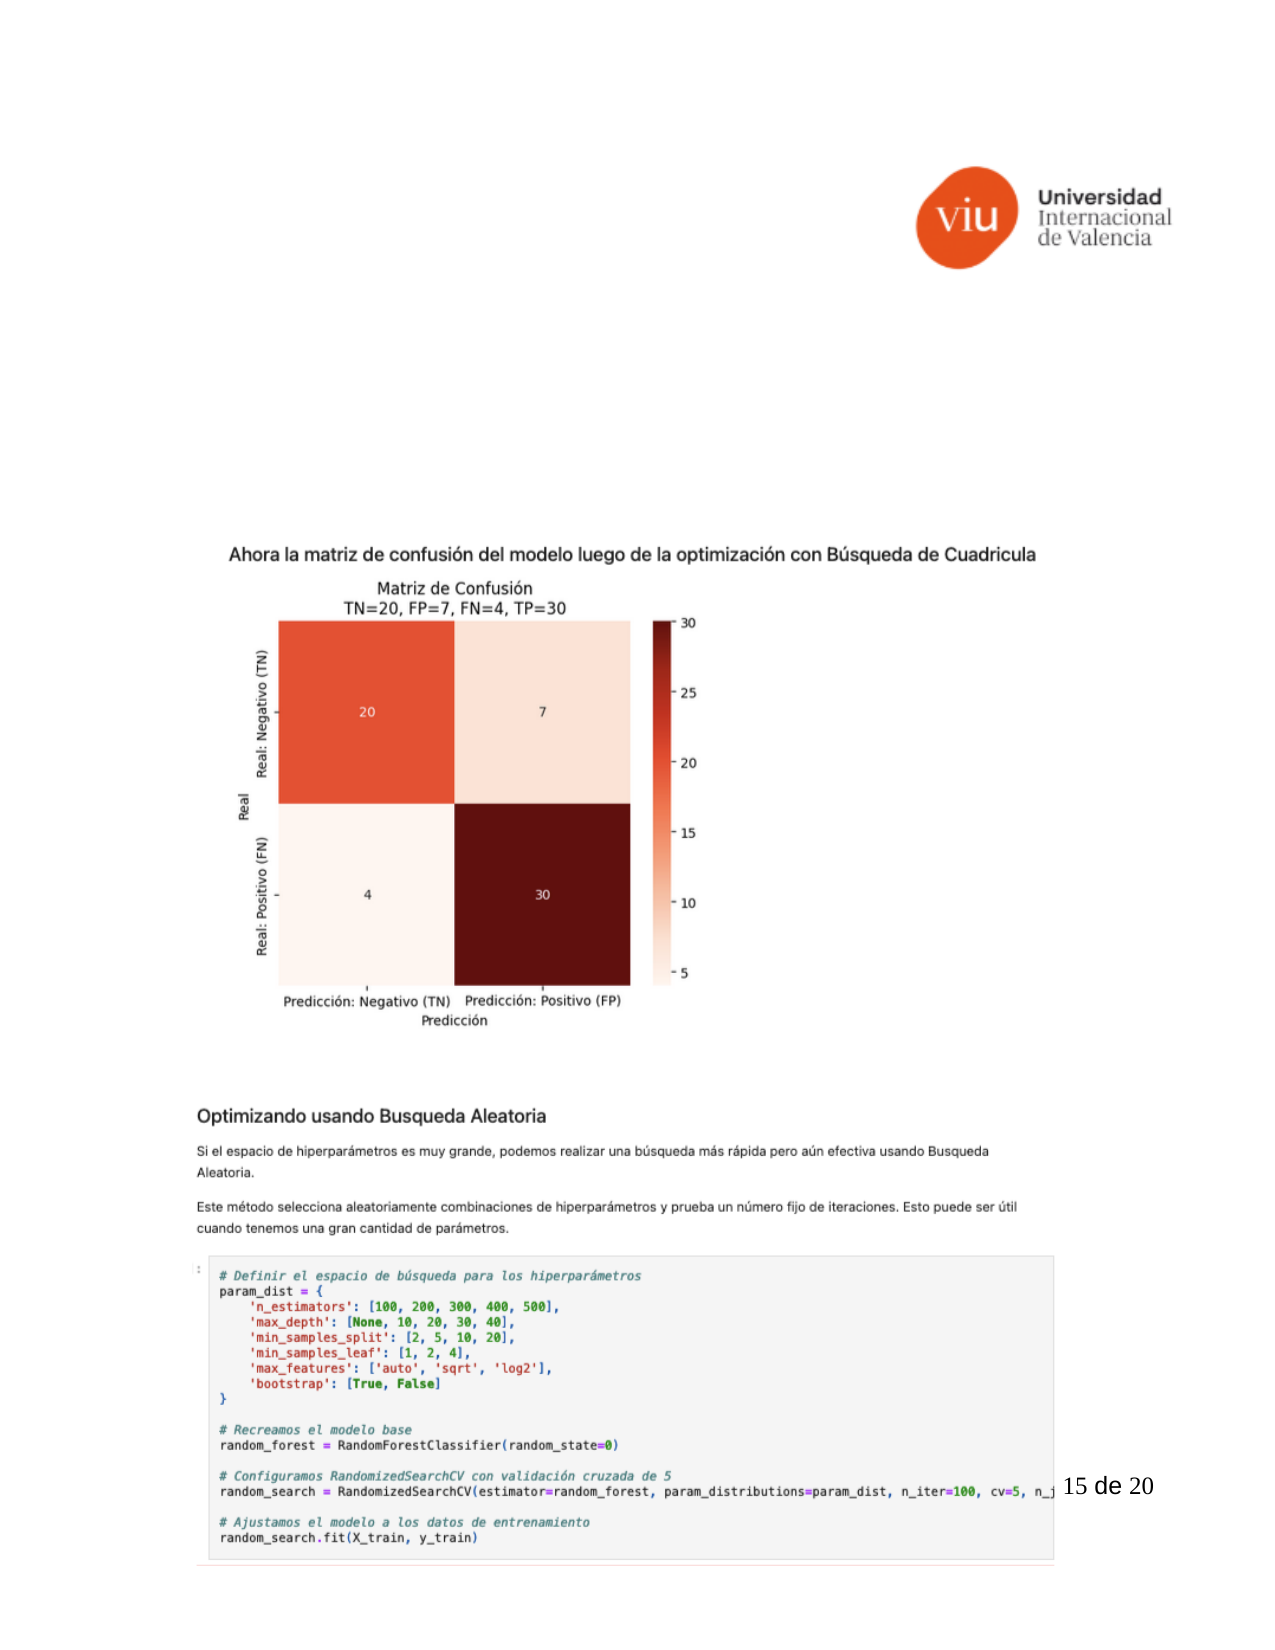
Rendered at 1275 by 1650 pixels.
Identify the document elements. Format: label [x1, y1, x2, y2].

picture [192, 1098, 1065, 1566]
picture [218, 527, 1057, 1044]
picture [913, 162, 1175, 274]
